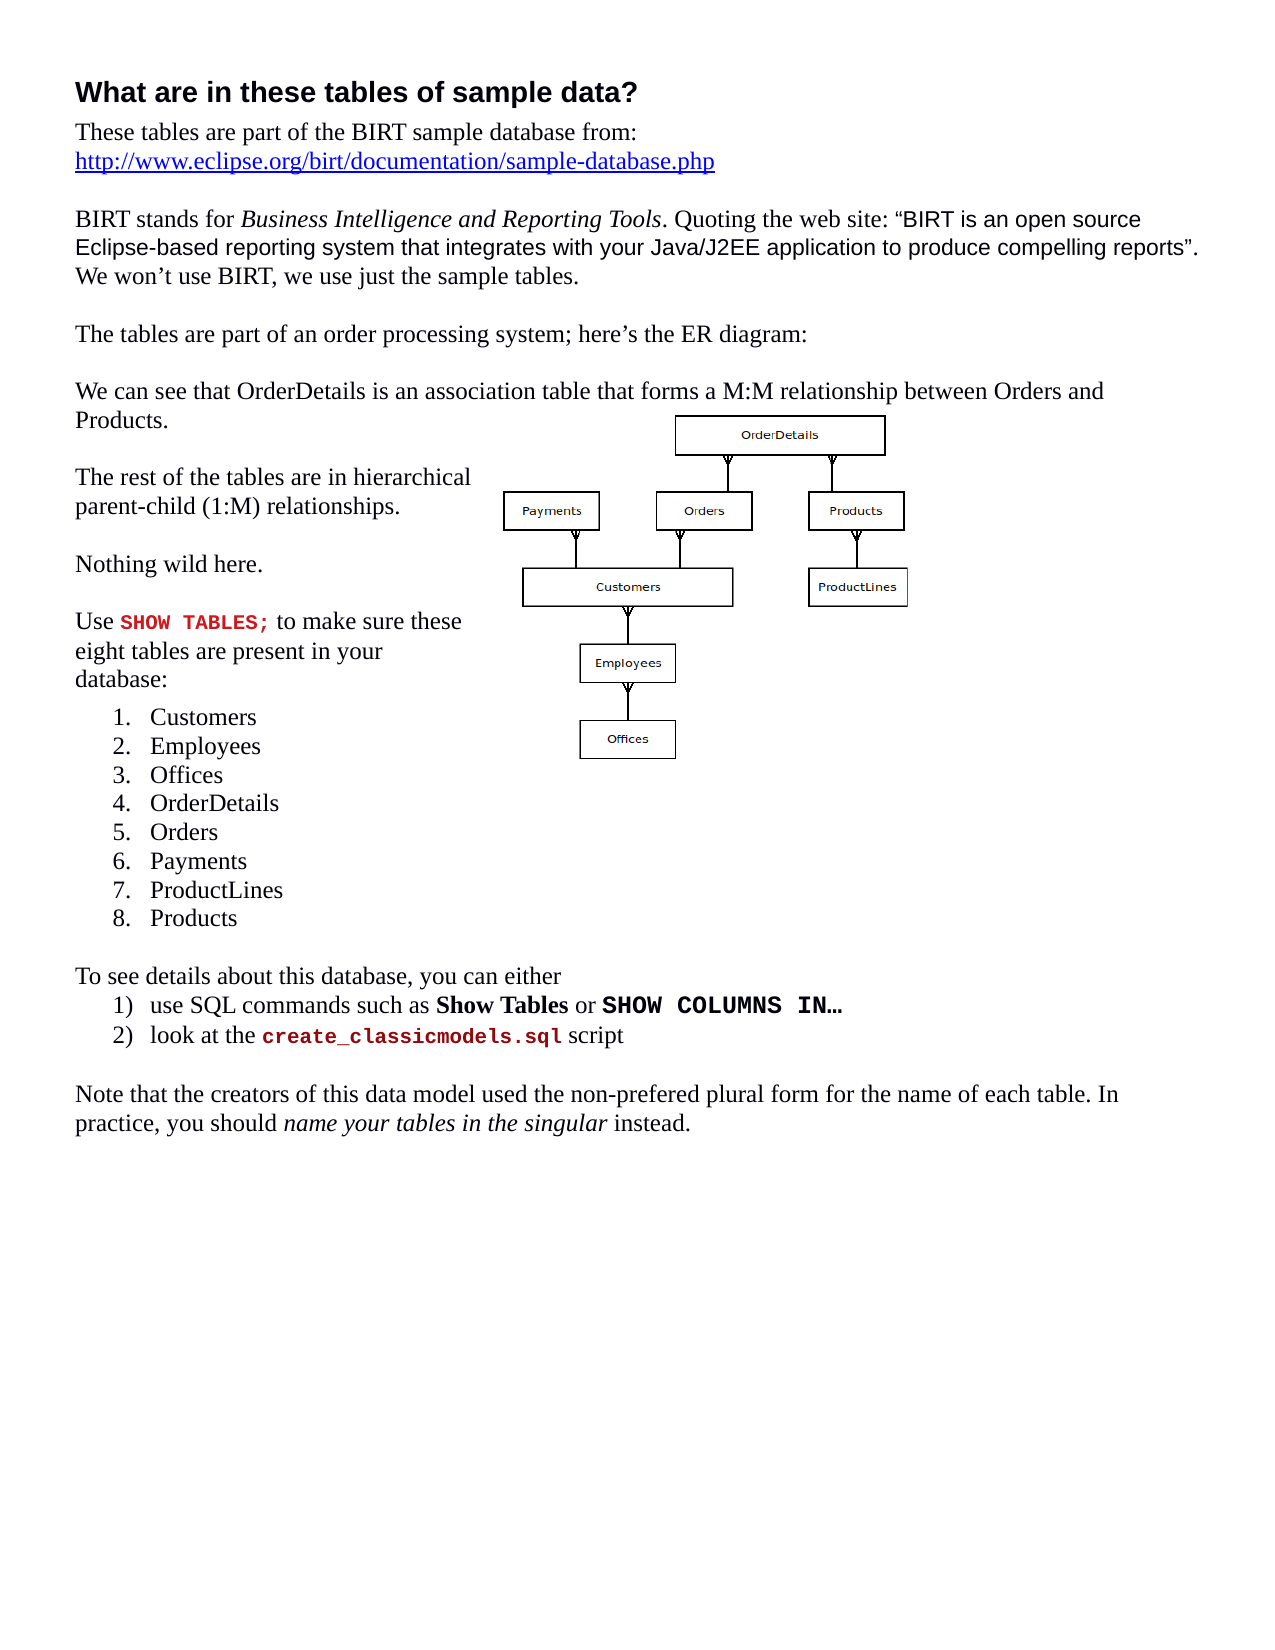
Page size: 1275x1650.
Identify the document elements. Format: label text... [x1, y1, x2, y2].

list OrderDetails [112, 788, 1200, 817]
text BIRT stands for Business Intelligence and Reporting Tools. Quoting the web site: “BIRT is an open source Eclipse-based reporting system that integrates with your Java/J2EE application to produce compelling reports”. We won’t use BIRT, we use just the sample tables. [75, 204, 1200, 290]
list look at the create_classicmodels.sql script [112, 1021, 1200, 1050]
text [908, 606, 1200, 693]
list Offices [112, 760, 1200, 788]
text Nothing wild here. [75, 549, 502, 577]
list Employees [112, 731, 1200, 760]
text [908, 549, 1200, 577]
picture [502, 414, 908, 759]
text [908, 462, 1200, 520]
text To see details about this database, you can either [75, 961, 1200, 990]
list Payments [112, 846, 1200, 875]
list use SQL commands such as Show Tables or SHOW COLUMNS IN… [112, 990, 1200, 1021]
list ProductLines [112, 875, 1200, 903]
text What are in these tables of sample data? [75, 75, 1200, 108]
text We can see that OrderDetails is an association table that forms a M:M relationship between Orders and Products. [75, 376, 1200, 434]
list [908, 702, 1200, 731]
list Orders [112, 817, 1200, 846]
list Products [112, 903, 1200, 932]
text Use SHOW TABLES; to make sure these eight tables are present in your database: [75, 606, 502, 693]
text The rest of the tables are in hierarchical parent-child (1:M) relationships. [75, 462, 502, 520]
text These tables are part of the BIRT sample database from: http://www.eclipse.org/birt/documentation/sample-database.php [75, 117, 1200, 175]
text Note that the creators of this data model used the non-prefered plural form for the name of each table. In practice, you should name your tables in the singular instead. [75, 1079, 1200, 1136]
list Customers [112, 702, 502, 731]
text The tables are part of an order processing system; here’s the ER diagram: [75, 319, 1200, 347]
